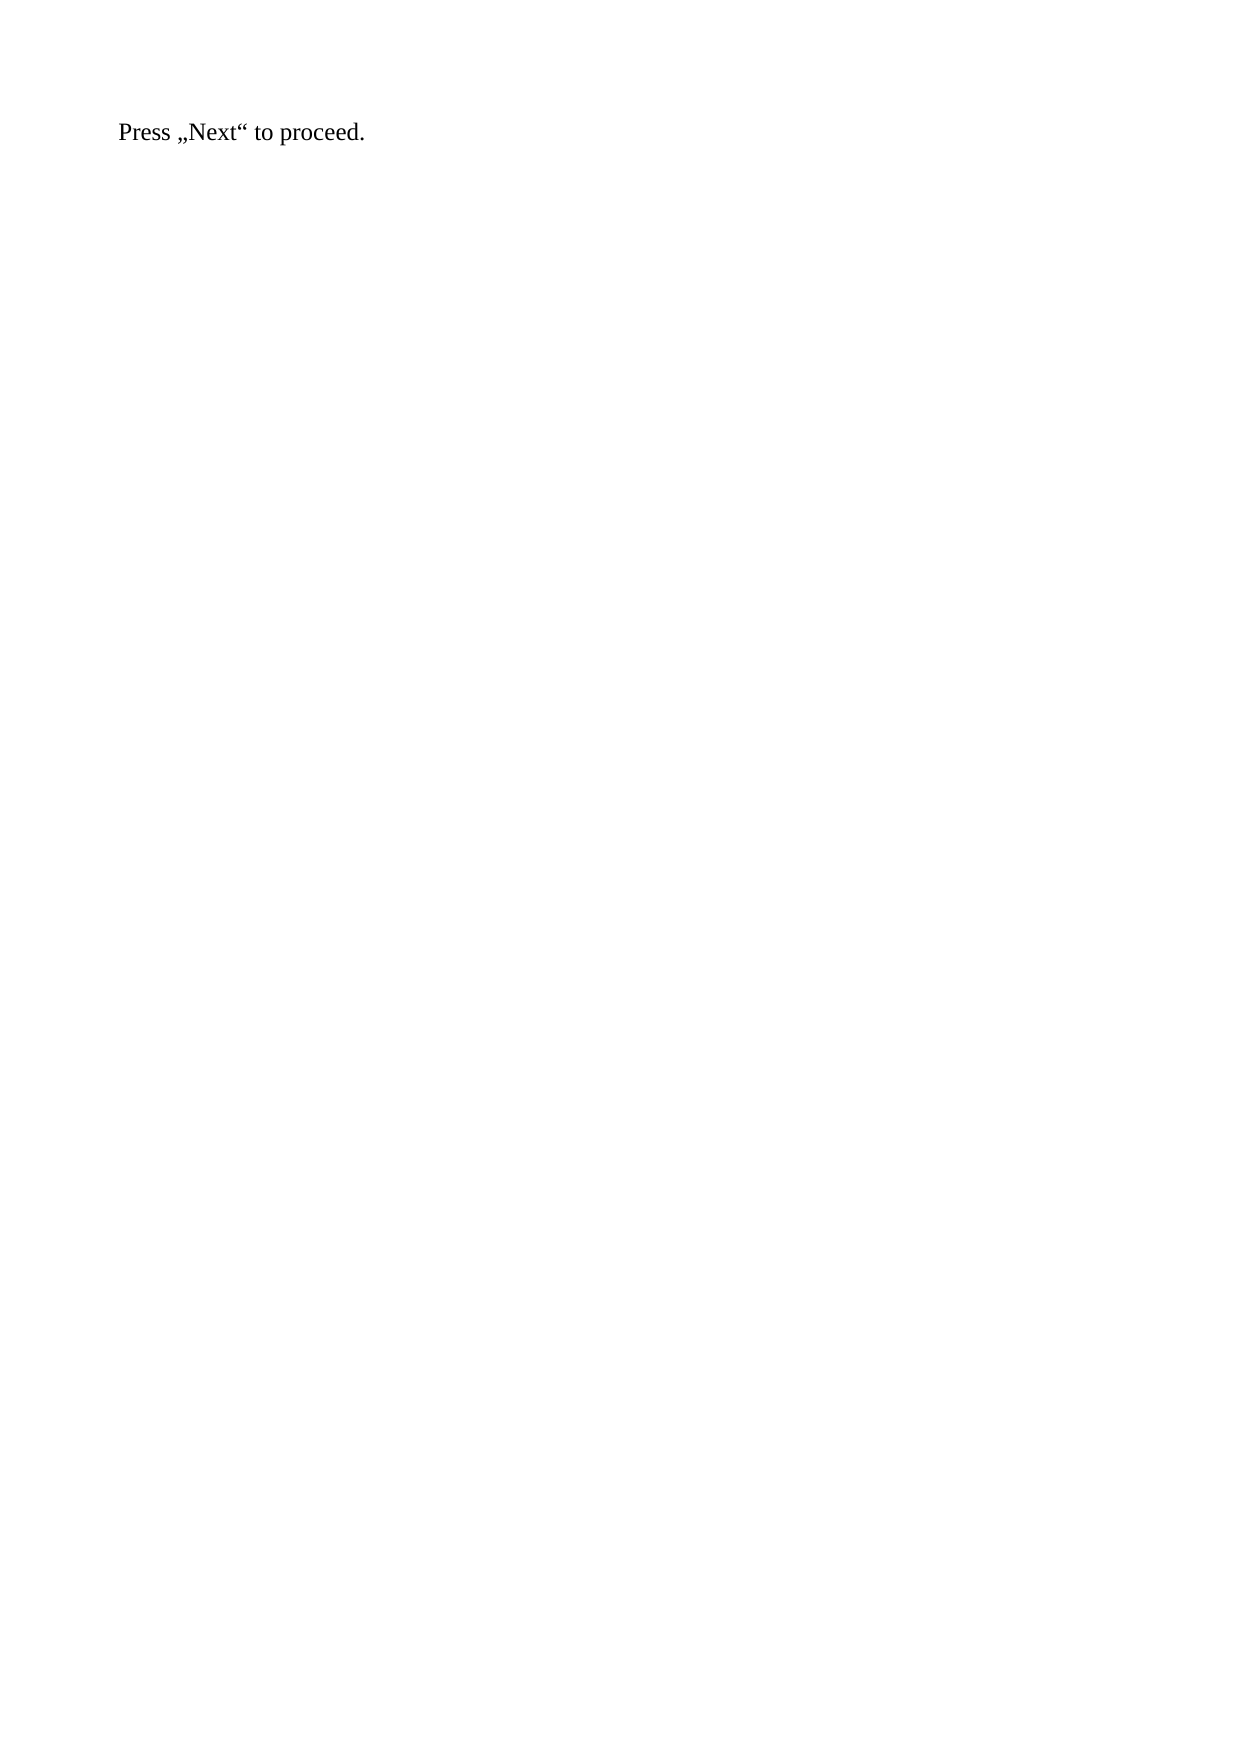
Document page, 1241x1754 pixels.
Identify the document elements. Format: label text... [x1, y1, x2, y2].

text Press „Next“ to proceed. [118, 117, 1122, 146]
